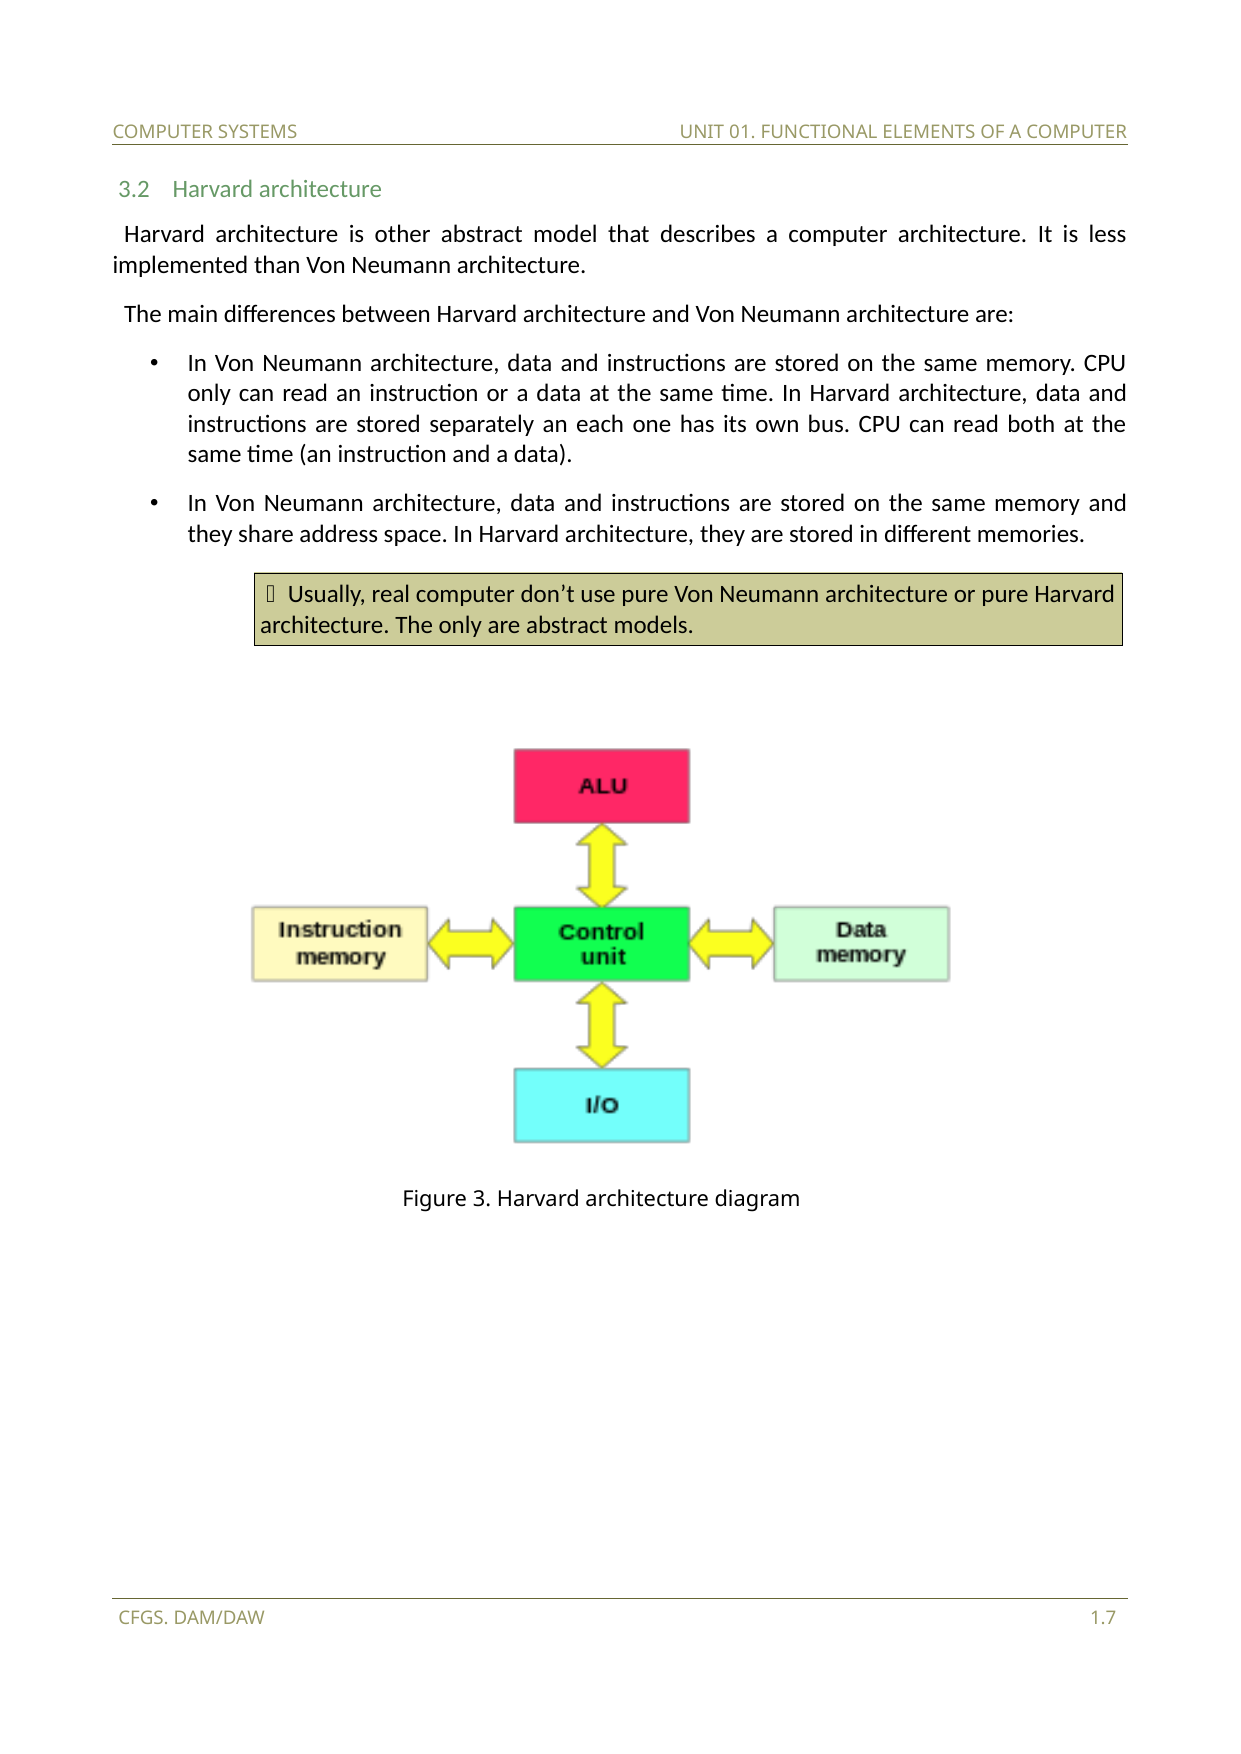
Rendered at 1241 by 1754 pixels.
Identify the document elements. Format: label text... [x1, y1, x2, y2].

subtitle Harvard architecture [112, 173, 1128, 204]
text Harvard architecture is other abstract model that describes a computer architecture. It is less implemented than Von Neumann architecture. [112, 218, 1128, 279]
text The main differences between Harvard architecture and Von Neumann architecture are: [112, 298, 1128, 328]
list In Von Neumann architecture, data and instructions are stored on the same memory. CPU only can read an instruction or a data at the same time. In Harvard architecture, data and instructions are stored separately an each one has its own bus. CPU can read both at the same time (an instruction and a data). [150, 347, 1128, 469]
list In Von Neumann architecture, data and instructions are stored on the same memory and they share address space. In Harvard architecture, they are stored in different memories. [150, 487, 1128, 548]
text  Usually, real computer don’t use pure Von Neumann architecture or pure Harvard architecture. The only are abstract models. [255, 574, 1122, 645]
picture [230, 710, 973, 1183]
text Figure 3. Harvard architecture diagram [230, 1183, 973, 1213]
